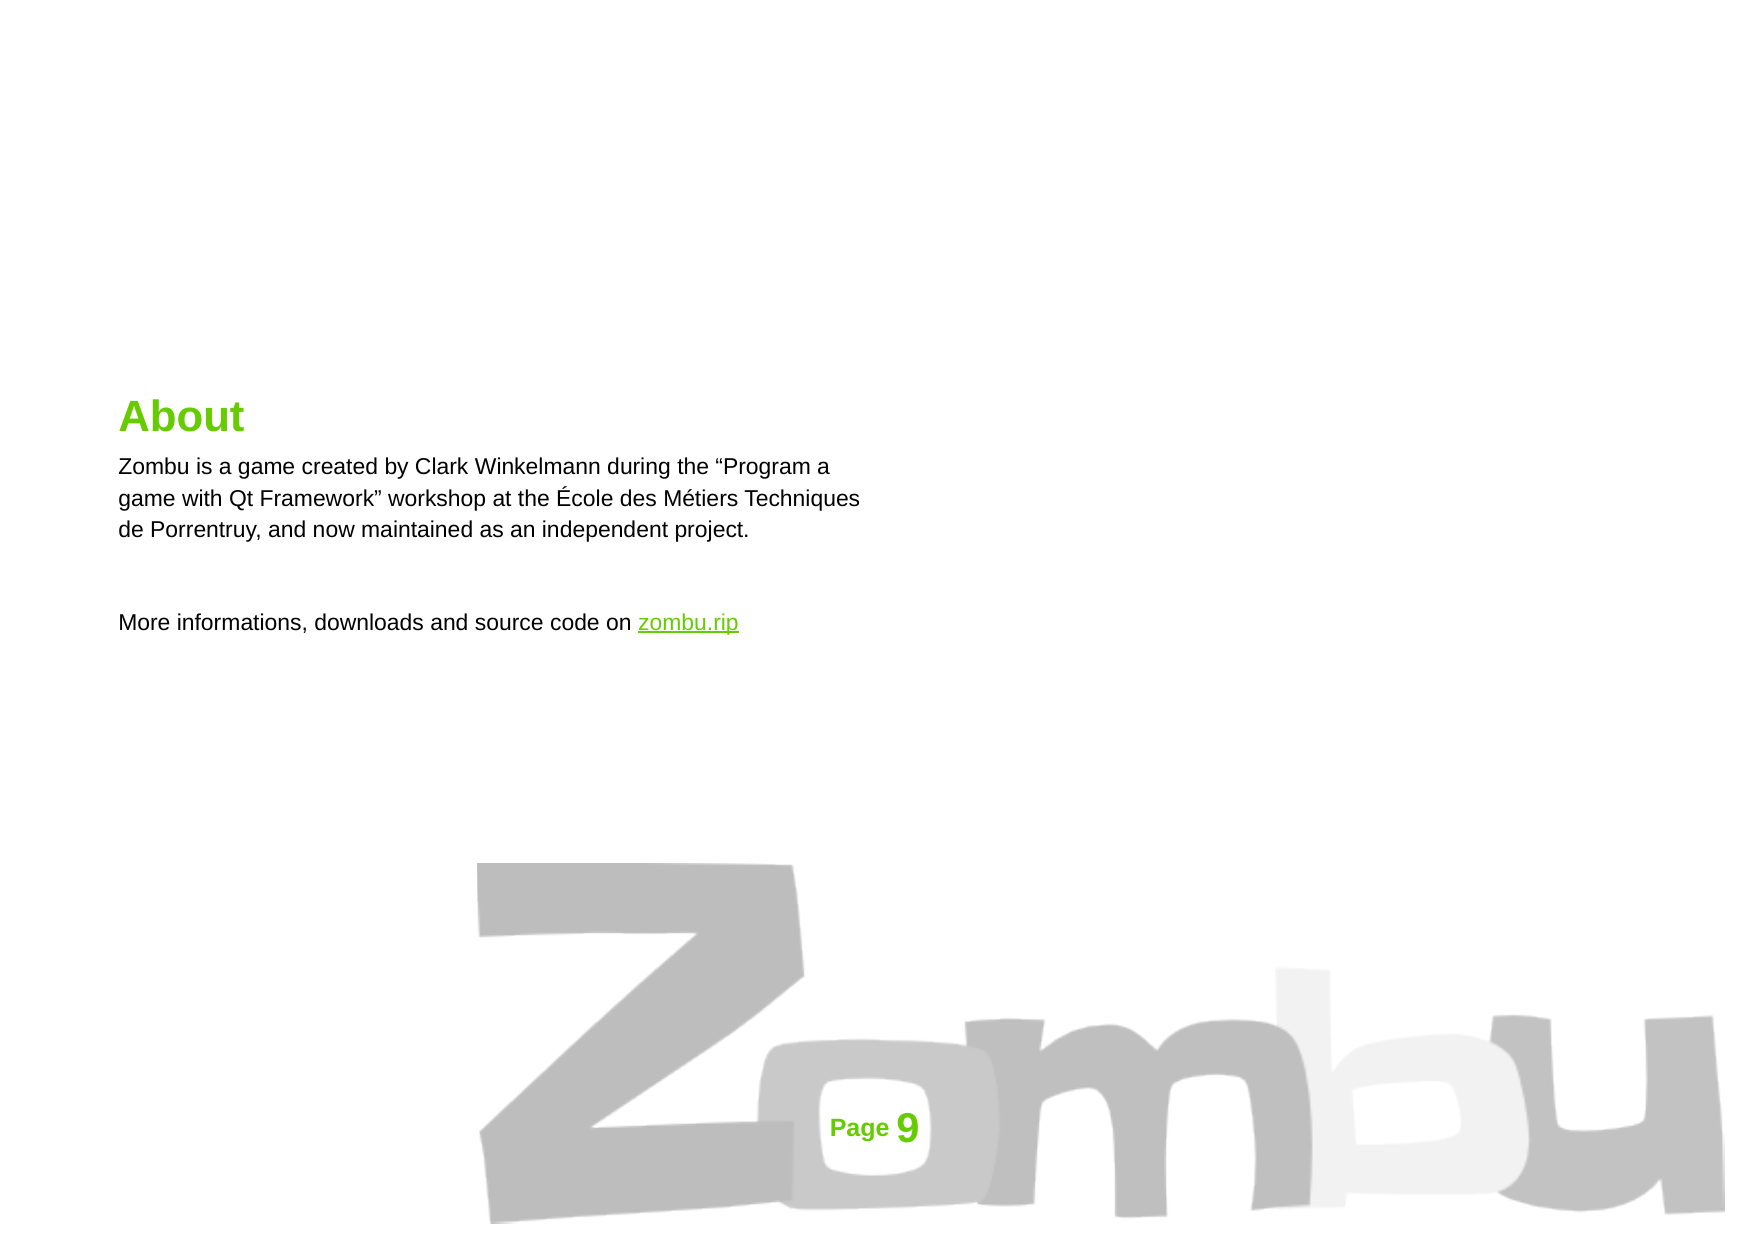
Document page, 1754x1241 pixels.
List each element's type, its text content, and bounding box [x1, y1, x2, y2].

text Zombu is a game created by Clark Winkelmann during the “Program a game with Qt Framework” workshop at the École des Métiers Techniques de Porrentruy, and now maintained as an independent project. [118, 453, 862, 543]
text More informations, downloads and source code on zombu.rip [118, 609, 862, 635]
subtitle About [118, 390, 862, 441]
